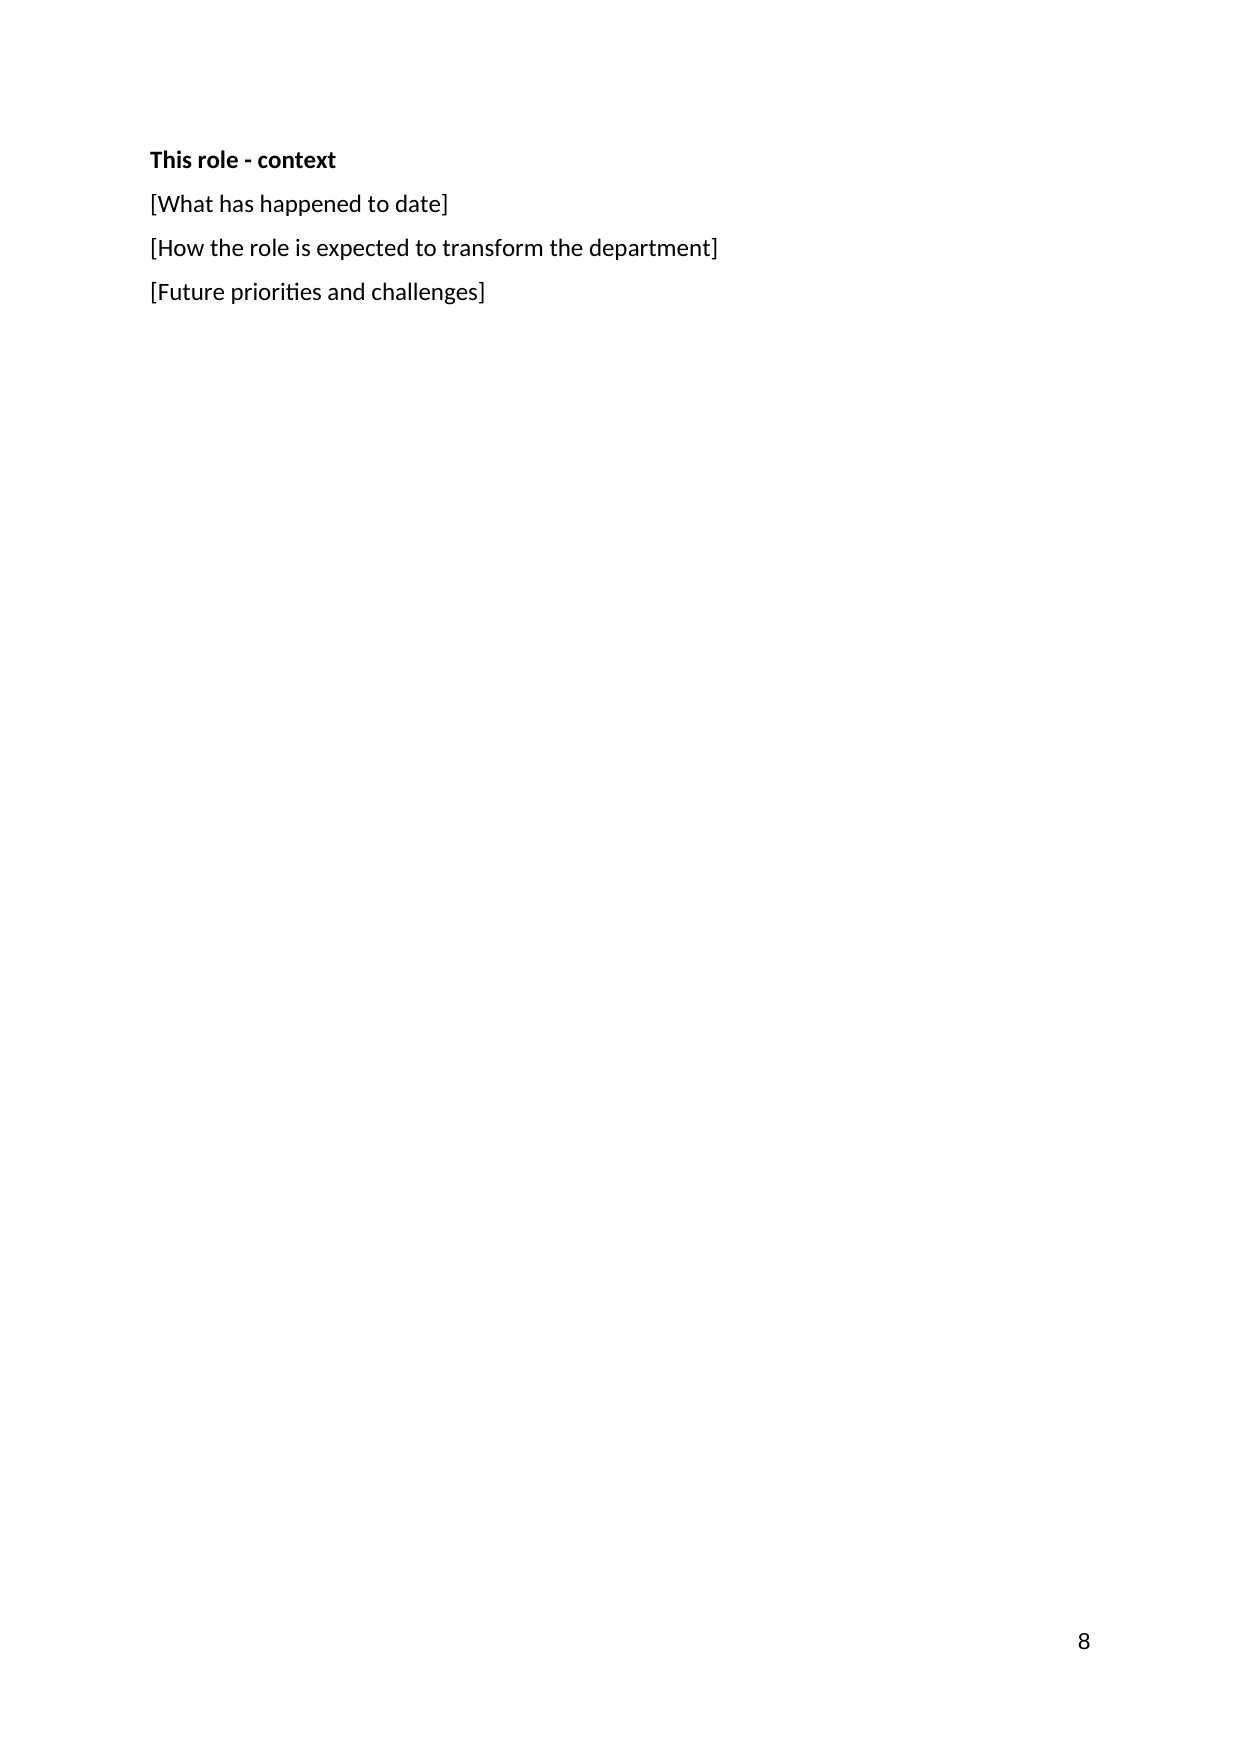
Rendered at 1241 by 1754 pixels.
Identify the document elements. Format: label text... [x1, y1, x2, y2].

text [How the role is expected to transform the department] [150, 237, 1090, 262]
text This role - context [150, 150, 1090, 175]
text [What has happened to date] [150, 194, 1090, 219]
text [Future priorities and challenges] [150, 281, 1090, 306]
